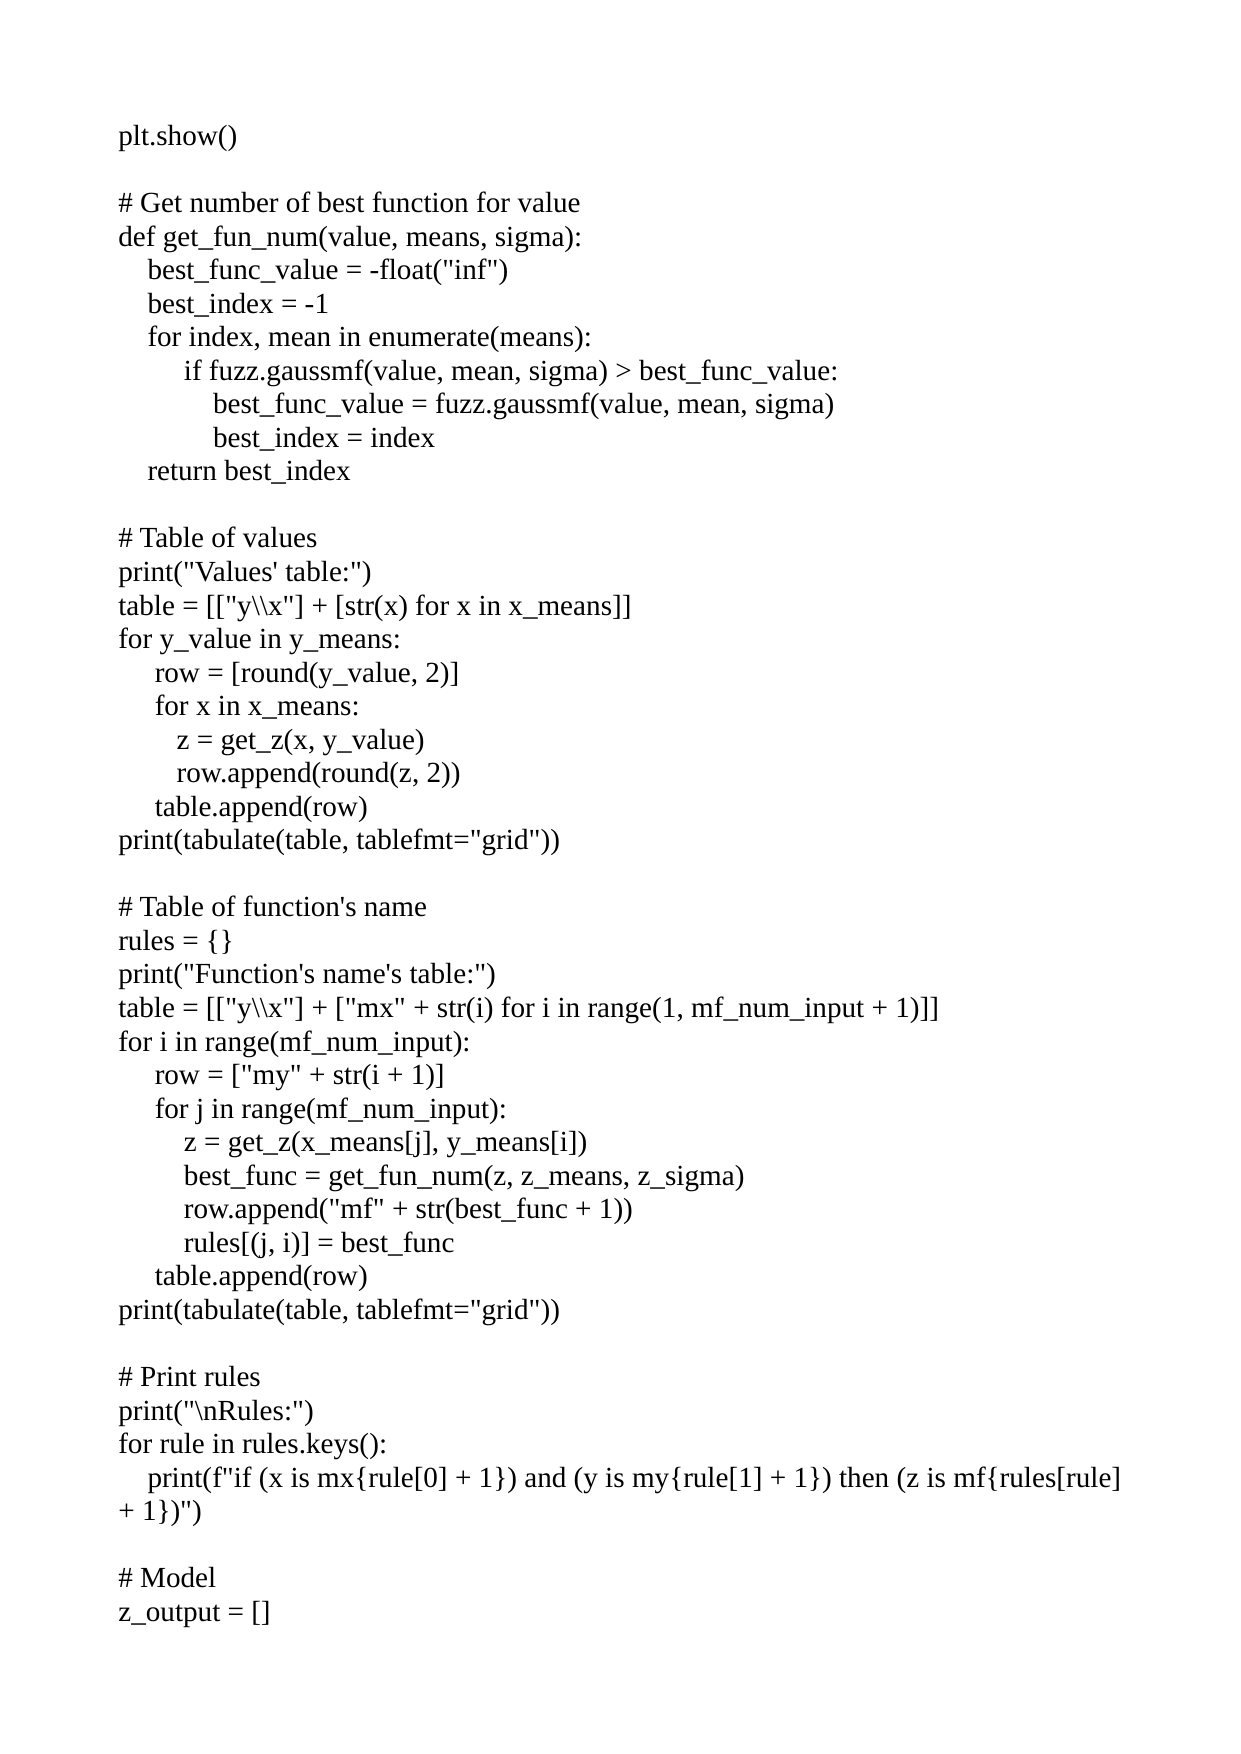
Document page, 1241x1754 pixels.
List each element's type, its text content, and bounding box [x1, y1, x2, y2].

text print(f"if (x is mx{rule[0] + 1}) and (y is my{rule[1] + 1}) then (z is mf{rules[rule] + 1})") [118, 1460, 1122, 1527]
text # Table of values [118, 521, 1122, 554]
text print("Function's name's table:") [118, 957, 1122, 990]
text rules[(j, i)] = best_func [118, 1225, 1122, 1258]
text row = ["my" + str(i + 1)] [118, 1057, 1122, 1091]
text for index, mean in enumerate(means): [118, 319, 1122, 353]
text for i in range(mf_num_input): [118, 1024, 1122, 1057]
text def get_fun_num(value, means, sigma): [118, 219, 1122, 252]
text table.append(row) [118, 789, 1122, 822]
text z = get_z(x, y_value) [118, 722, 1122, 755]
text best_index = -1 [118, 286, 1122, 319]
text # Print rules [118, 1359, 1122, 1393]
text # Get number of best function for value [118, 185, 1122, 219]
text row.append(round(z, 2)) [118, 755, 1122, 789]
text best_func = get_fun_num(z, z_means, z_sigma) [118, 1158, 1122, 1191]
text for j in range(mf_num_input): [118, 1091, 1122, 1124]
text row = [round(y_value, 2)] [118, 655, 1122, 688]
text rules = {} [118, 923, 1122, 957]
text return best_index [118, 453, 1122, 487]
text table.append(row) [118, 1258, 1122, 1292]
text plt.show() [118, 118, 1122, 152]
text # Table of function's name [118, 889, 1122, 923]
text best_index = index [118, 420, 1122, 453]
text row.append("mf" + str(best_func + 1)) [118, 1191, 1122, 1225]
text print("\nRules:") [118, 1393, 1122, 1426]
text print("Values' table:") [118, 554, 1122, 588]
text table = [["y\\x"] + ["mx" + str(i) for i in range(1, mf_num_input + 1)]] [118, 990, 1122, 1024]
text best_func_value = -float("inf") [118, 252, 1122, 286]
text z_output = [] [118, 1594, 1122, 1627]
text for rule in rules.keys(): [118, 1426, 1122, 1460]
text for x in x_means: [118, 688, 1122, 722]
text # Model [118, 1560, 1122, 1594]
text if fuzz.gaussmf(value, mean, sigma) > best_func_value: [118, 353, 1122, 386]
text print(tabulate(table, tablefmt="grid")) [118, 1292, 1122, 1326]
text print(tabulate(table, tablefmt="grid")) [118, 822, 1122, 856]
text z = get_z(x_means[j], y_means[i]) [118, 1124, 1122, 1158]
text table = [["y\\x"] + [str(x) for x in x_means]] [118, 588, 1122, 621]
text for y_value in y_means: [118, 621, 1122, 655]
text best_func_value = fuzz.gaussmf(value, mean, sigma) [118, 386, 1122, 420]
